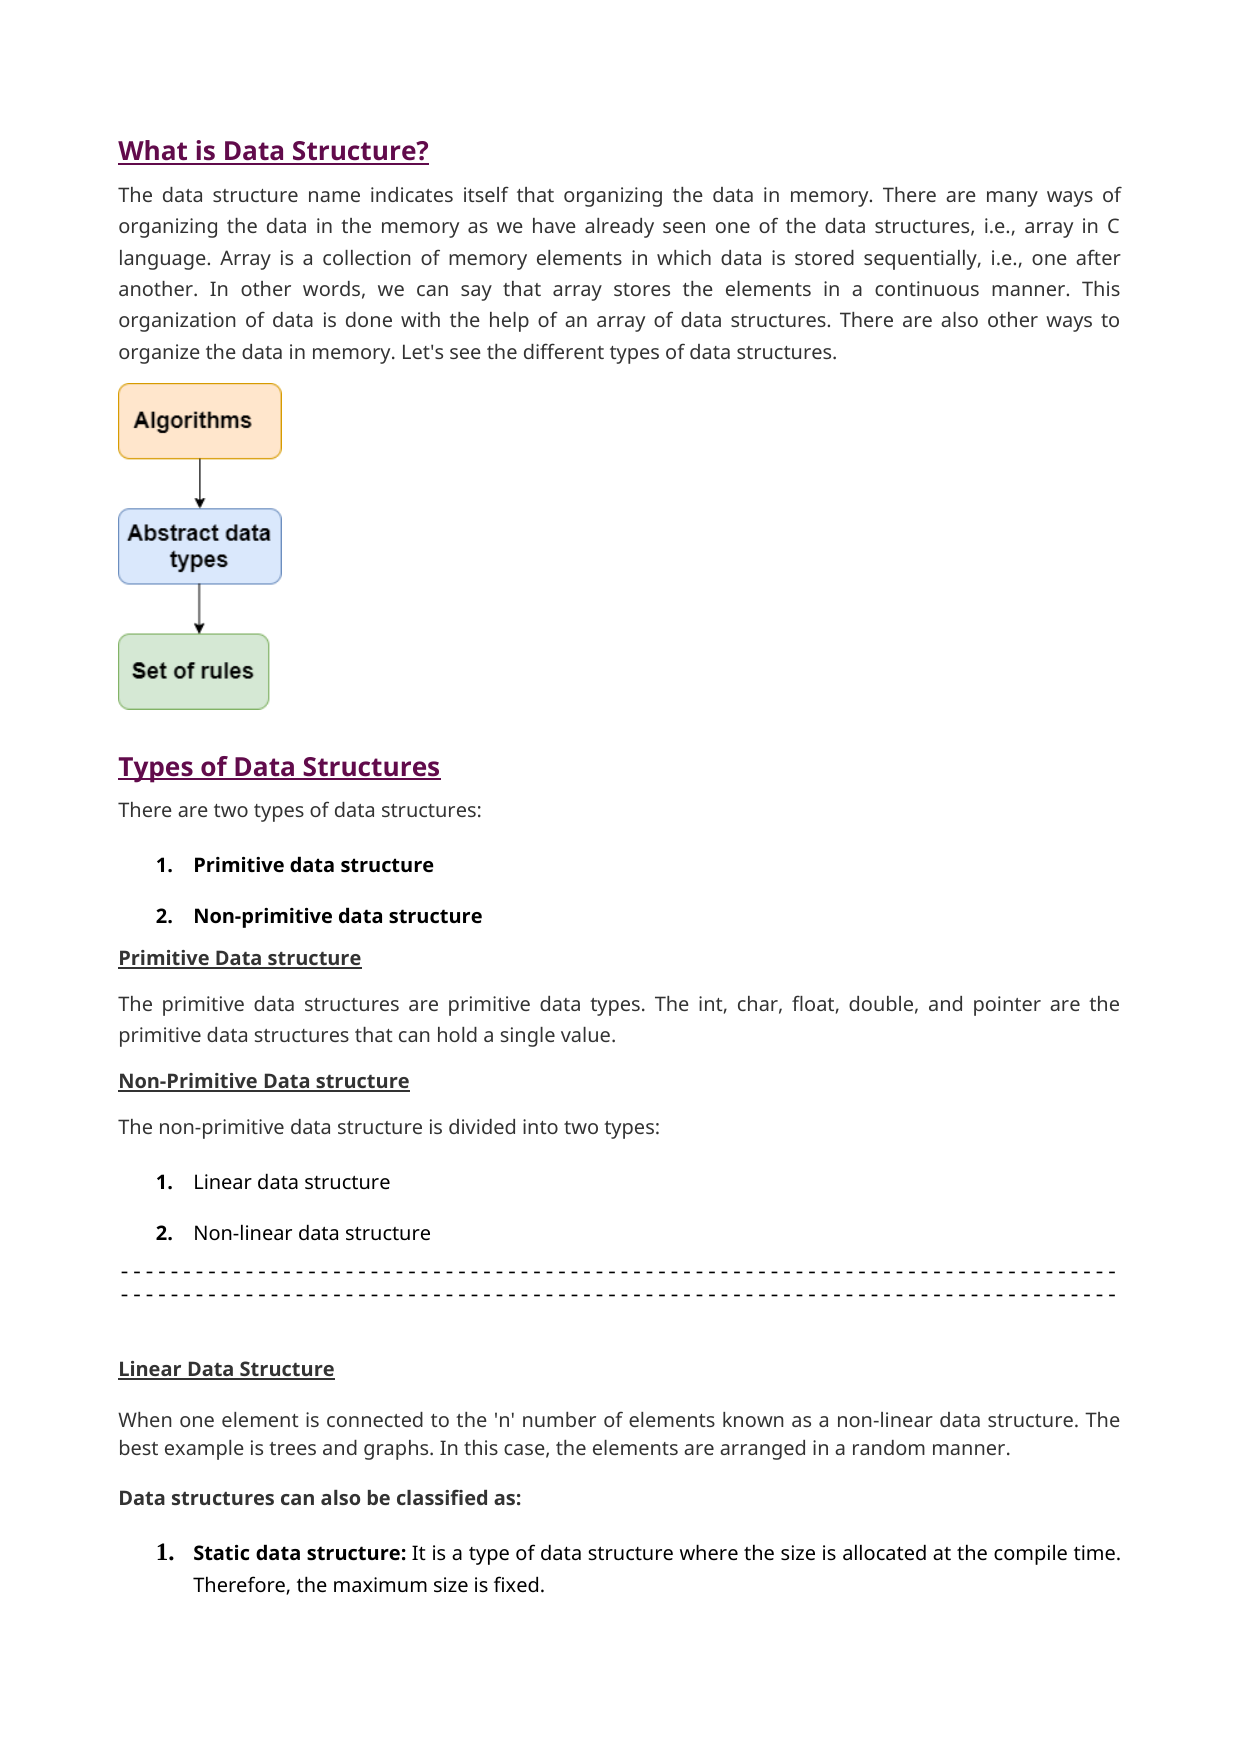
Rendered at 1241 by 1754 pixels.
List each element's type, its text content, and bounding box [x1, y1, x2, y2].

list Non-linear data structure [156, 1215, 1122, 1246]
list Linear data structure [156, 1164, 1122, 1195]
text Linear Data Structure [118, 1355, 1122, 1383]
text The non-primitive data structure is divided into two types: [118, 1113, 1122, 1140]
text The primitive data structures are primitive data types. The int, char, float, double, and pointer are the primitive data structures that can hold a single value. [118, 990, 1122, 1048]
text Primitive Data structure [118, 944, 1122, 971]
list Primitive data structure [156, 847, 1122, 878]
text The data structure name indicates itself that organizing the data in memory. There are many ways of organizing the data in the memory as we have already seen one of the data structures, i.e., array in C language. Array is a collection of memory elements in which data is stored sequentially, i.e., one after another. In other words, we can say that array stores the elements in a continuous manner. This organization of data is done with the help of an array of data structures. There are also other ways to organize the data in memory. Let's see the different types of data structures. [118, 181, 1122, 365]
list Static data structure: It is a type of data structure where the size is allocated at the compile time. Therefore, the maximum size is fixed. [156, 1535, 1122, 1598]
subtitle Types of Data Structures [118, 748, 1122, 784]
text ---------------------------------------------------------------------------------------------------------------------------------------------------------------- [118, 1261, 1122, 1308]
list Non-primitive data structure [156, 898, 1122, 929]
picture [118, 383, 282, 710]
subtitle What is Data Structure? [118, 133, 1122, 168]
text There are two types of data structures: [118, 796, 1122, 824]
text Non-Primitive Data structure [118, 1067, 1122, 1094]
text When one element is connected to the 'n' number of elements known as a non-linear data structure. The best example is trees and graphs. In this case, the elements are arranged in a random manner. [118, 1406, 1122, 1461]
text Data structures can also be classified as: [118, 1484, 1122, 1512]
